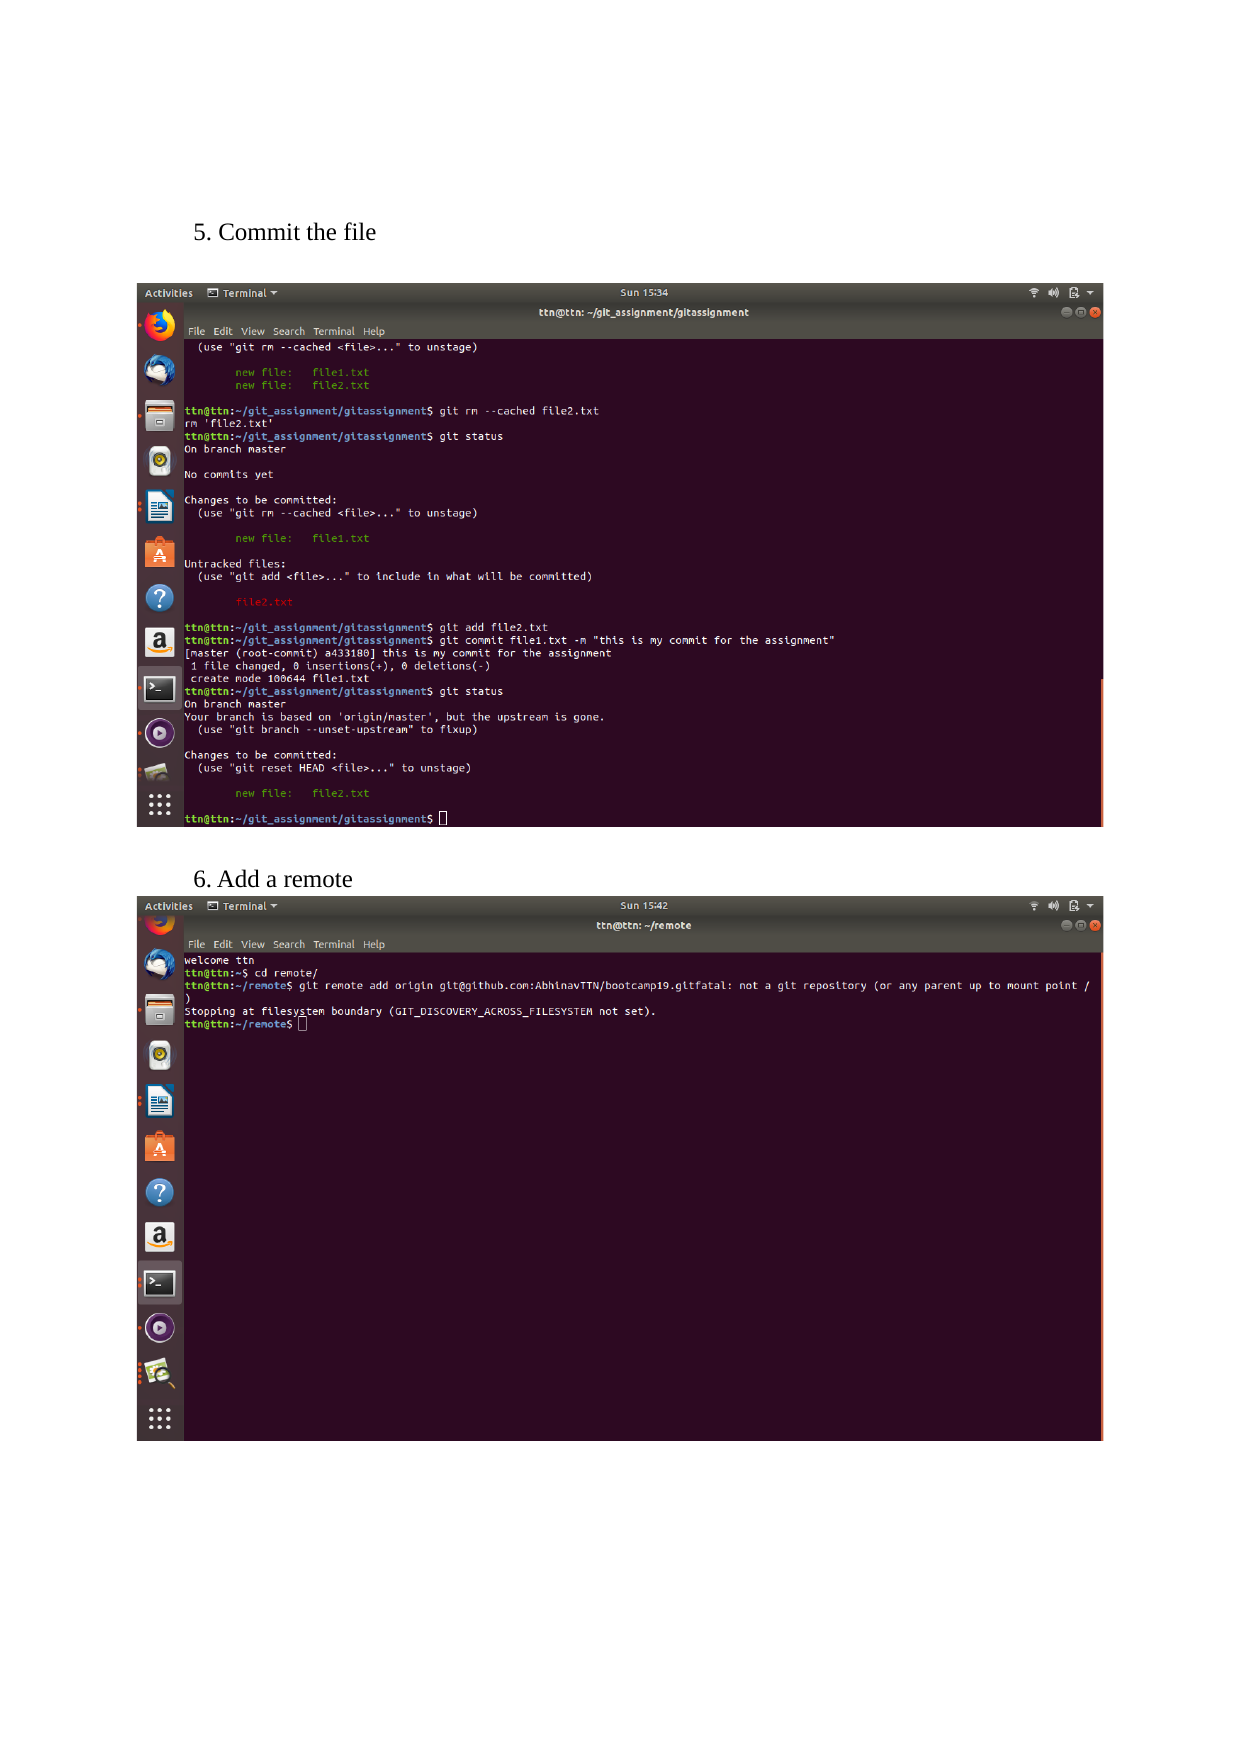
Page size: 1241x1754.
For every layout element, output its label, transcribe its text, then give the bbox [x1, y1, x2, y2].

picture [136, 283, 1104, 827]
list 5. Commit the file [156, 217, 1122, 246]
picture [136, 896, 1104, 1441]
list 6. Add a remote [156, 864, 1122, 893]
